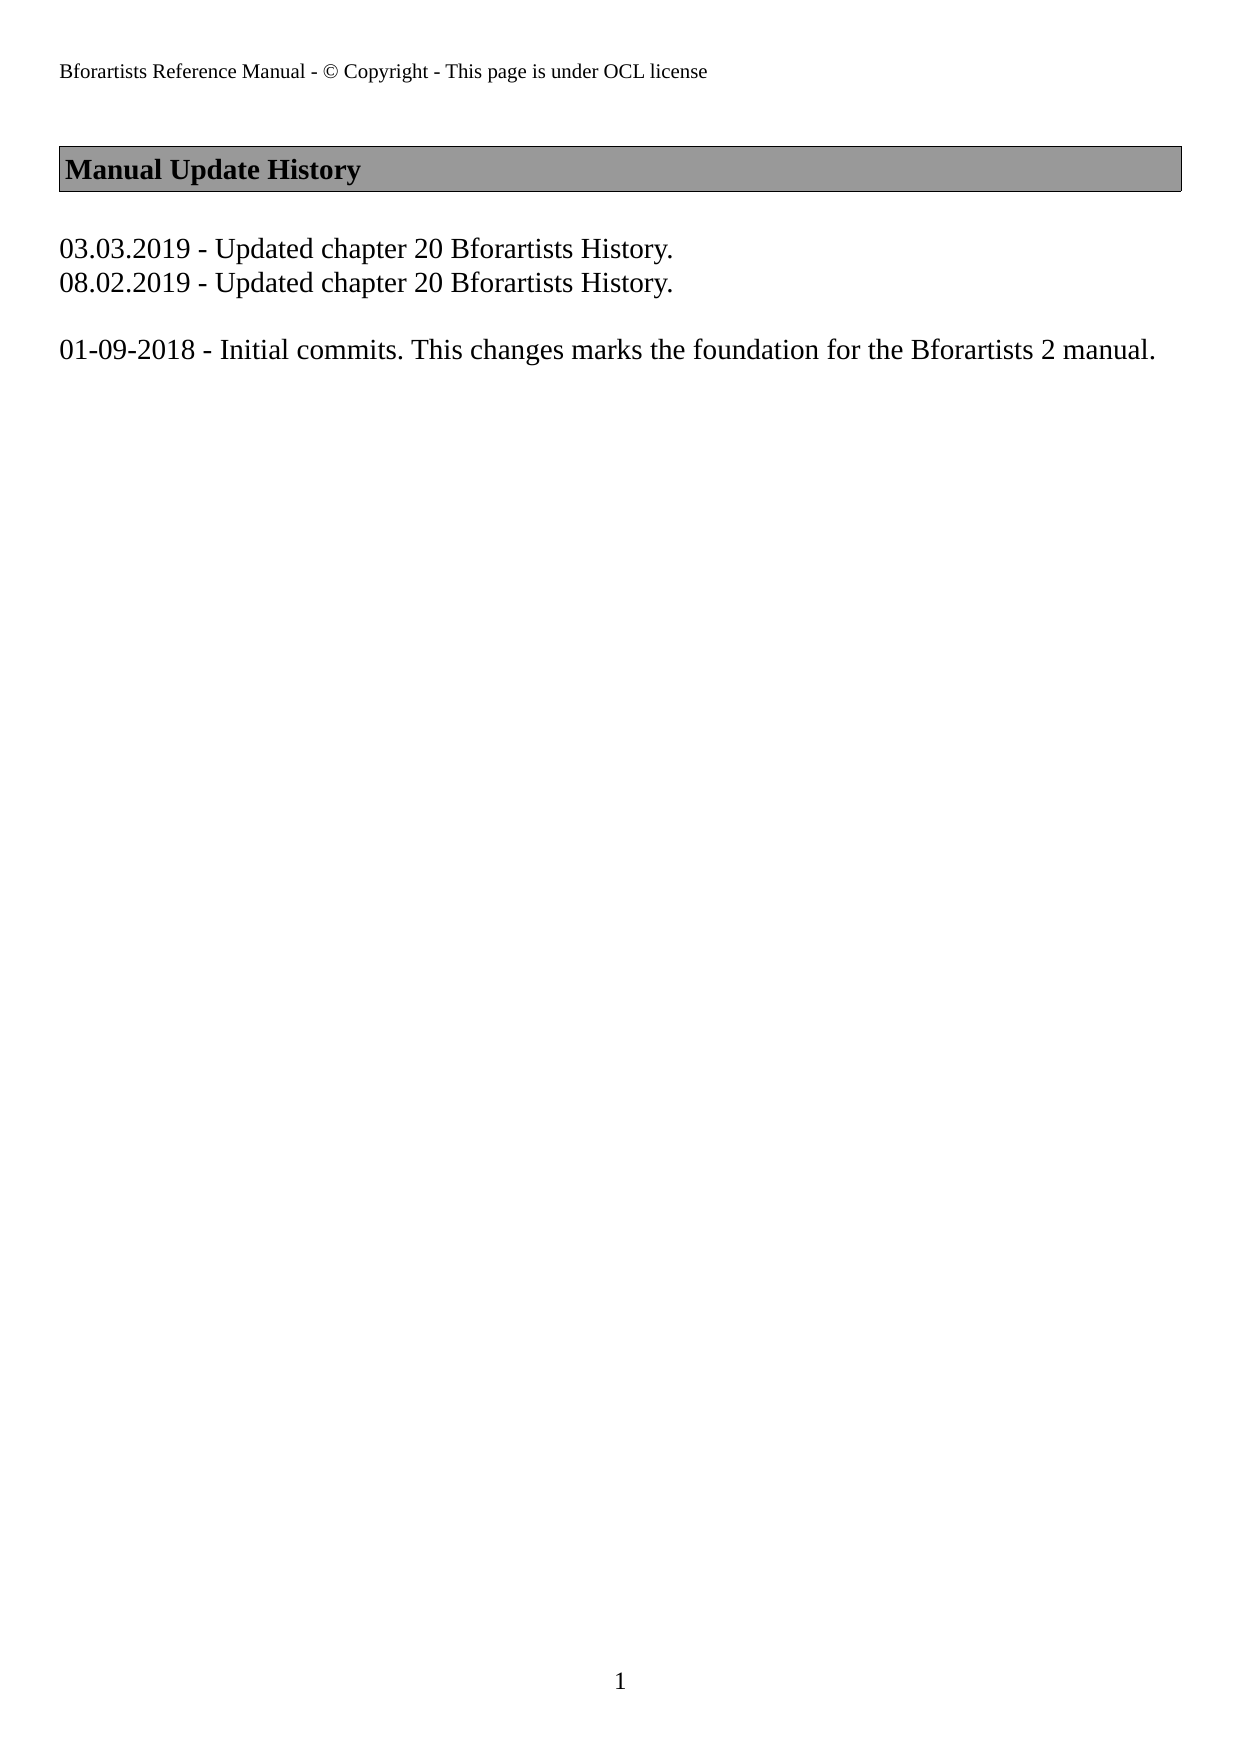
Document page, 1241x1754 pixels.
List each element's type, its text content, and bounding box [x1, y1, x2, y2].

text 01-09-2018 - Initial commits. This changes marks the foundation for the Bforartists 2 manual. [59, 332, 1181, 366]
text 08.02.2019 - Updated chapter 20 Bforartists History. [59, 265, 1181, 299]
table_header Manual Update History [60, 147, 1181, 191]
text 03.03.2019 - Updated chapter 20 Bforartists History. [59, 232, 1181, 265]
